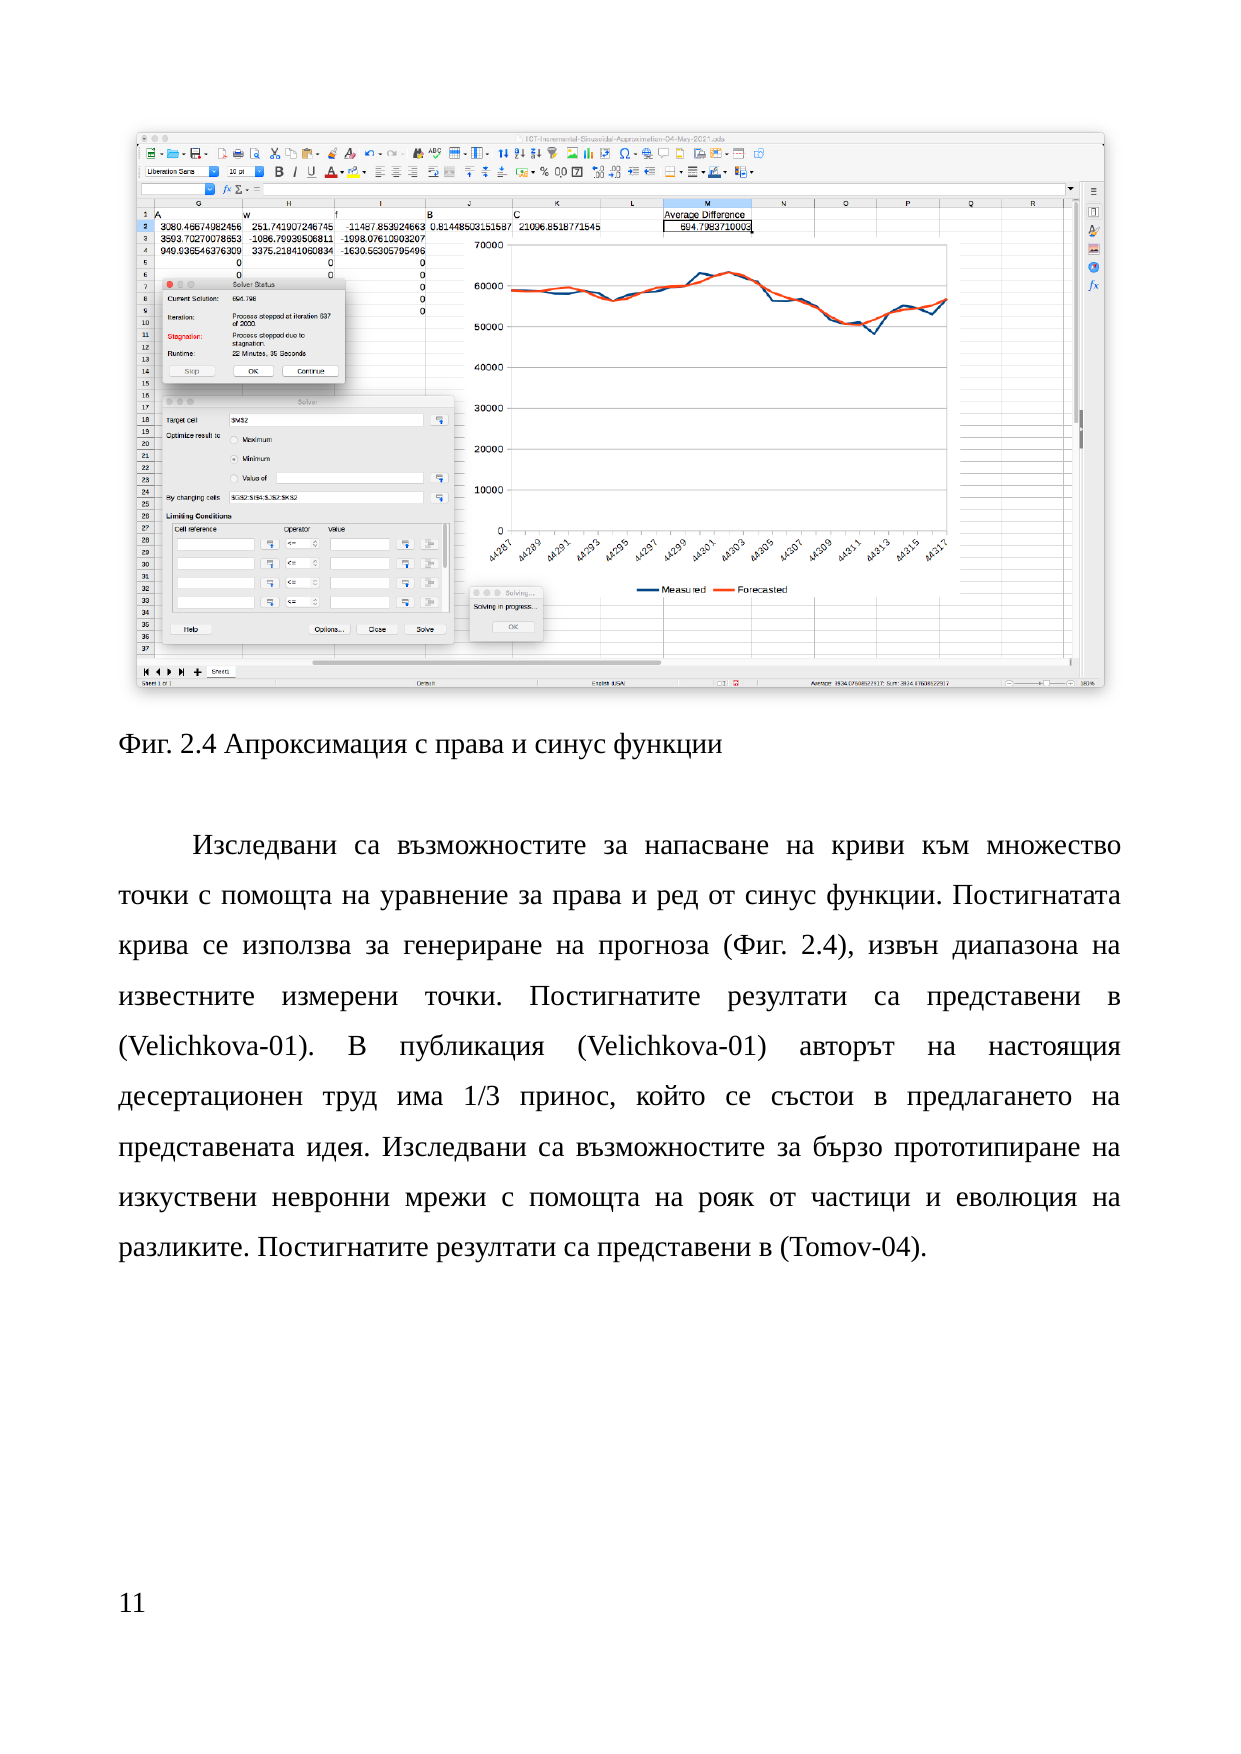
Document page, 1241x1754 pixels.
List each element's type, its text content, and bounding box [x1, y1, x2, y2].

text Фиг. 2.4 Апроксимация с права и синус функции [118, 710, 1122, 760]
text Изследвани са възможностите за напасване на криви към множество точки с помощта на уравнение за права и ред от синус функции. Постигнатата крива се използва за генериране на прогноза (Фиг. 2.4), извън диапазона на известните измерени точки. Постигнатите резултати са представени в (Velichkova-01). В публикация (Velichkova-01) авторът на настоящия десертационен труд има 1/3 принос, който се състои в предлагането на представената идея. Изследвани са възможностите за бързо прототипиране на изкуствени невронни мрежи с помощта на рояк от частици и еволюция на разликите. Постигнатите резултати са представени в (Tomov-04). [118, 827, 1122, 1263]
picture [118, 118, 1123, 710]
